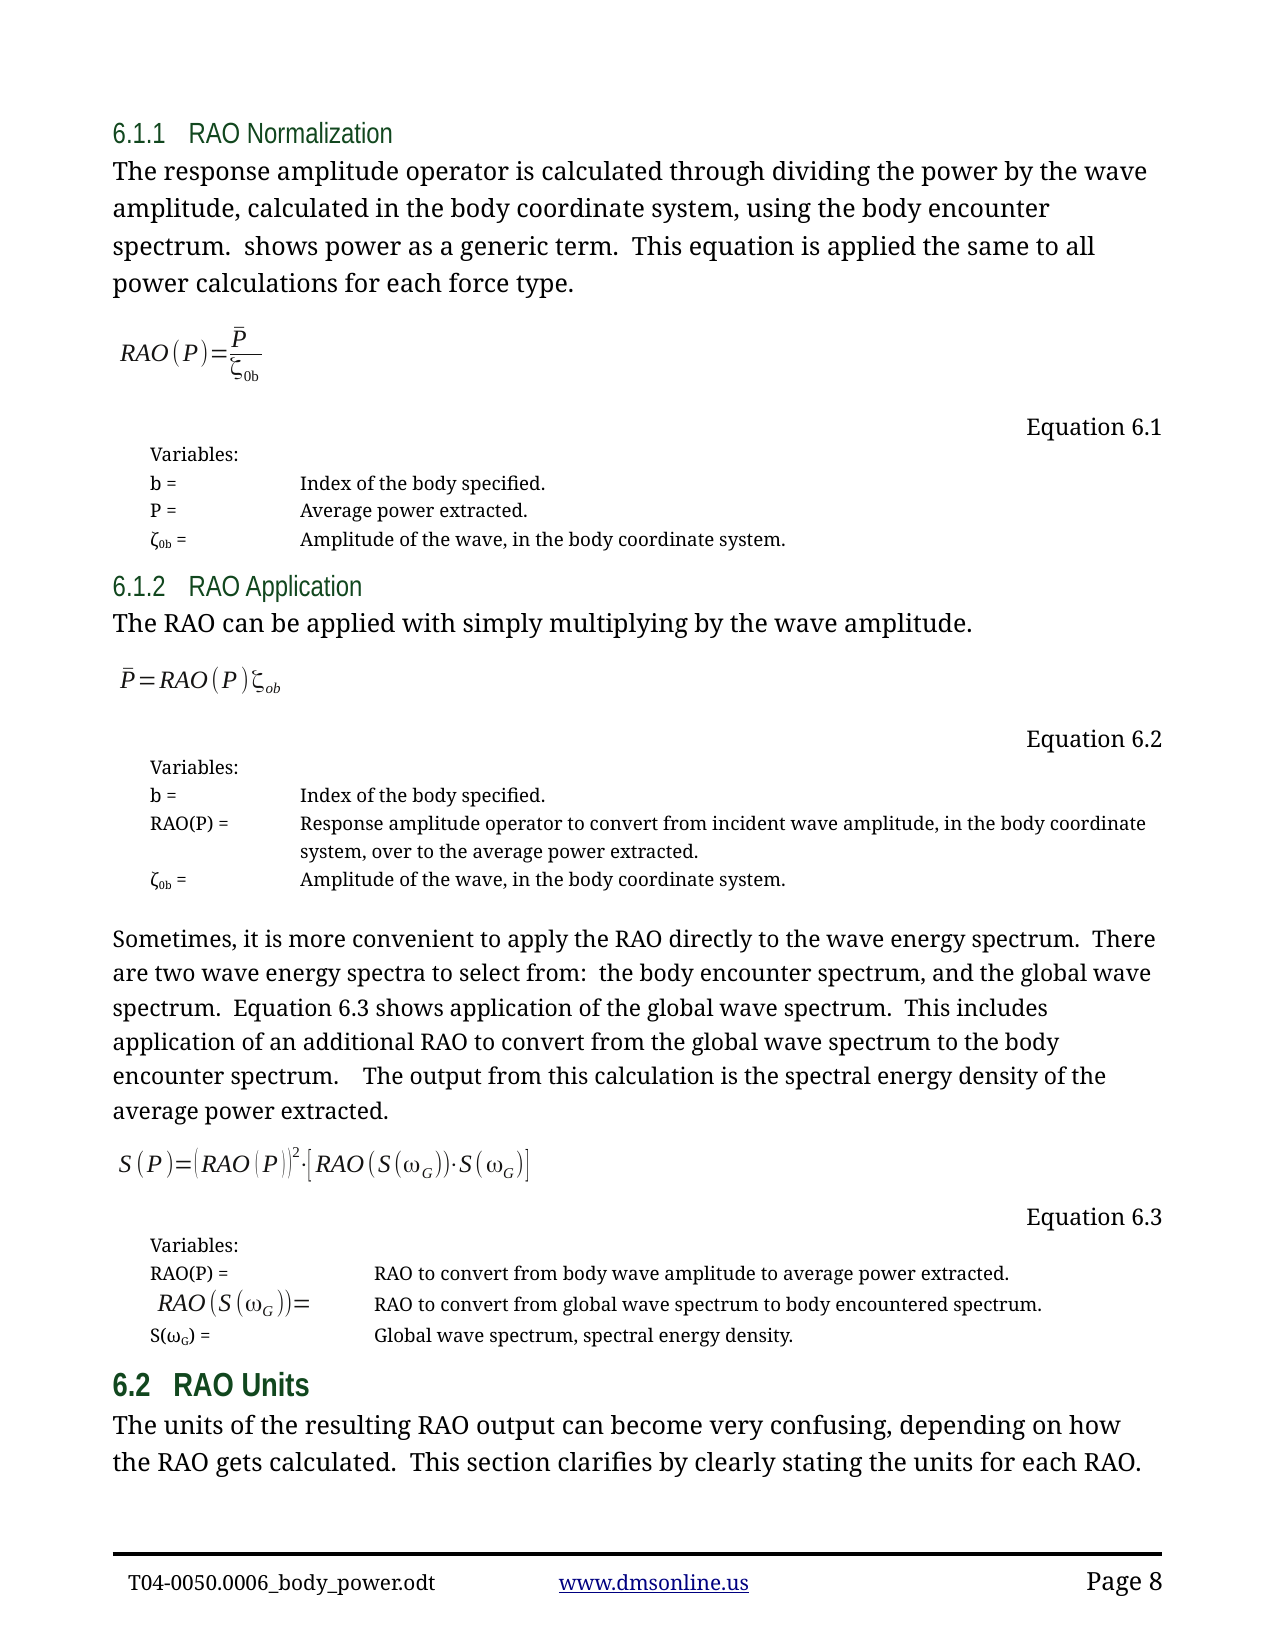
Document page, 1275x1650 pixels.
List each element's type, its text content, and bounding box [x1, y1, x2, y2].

text P = Average power extracted. [150, 498, 1162, 523]
text RAO(P) = Response amplitude operator to convert from incident wave amplitude, in the body coordinate system, over to the average power extracted. [150, 811, 1162, 864]
subtitle RAO Units [112, 1366, 1162, 1404]
subtitle RAO Application [112, 569, 1162, 602]
text b = Index of the body specified. [150, 783, 1162, 808]
text RAO(P) = RAO to convert from body wave amplitude to average power extracted. [150, 1260, 1162, 1286]
text Variables: [150, 754, 1162, 780]
text The response amplitude operator is calculated through dividing the power by the wave amplitude, calculated in the body coordinate system, using the body encounter spectrum. shows power as a generic term. This equation is applied the same to all power calculations for each force type. [112, 153, 1162, 299]
text ζ0b = Amplitude of the wave, in the body coordinate system. [150, 867, 1162, 892]
text RAO to convert from global wave spectrum to body encountered spectrum. [150, 1288, 1162, 1320]
text ζ0b = Amplitude of the wave, in the body coordinate system. [150, 526, 1162, 551]
text The RAO can be applied with simply multiplying by the wave amplitude. [112, 606, 1162, 640]
text S(ωG) = Global wave spectrum, spectral energy density. [150, 1323, 1162, 1348]
text Sometimes, it is more convenient to apply the RAO directly to the wave energy spectrum. There are two wave energy spectra to select from: the body encounter spectrum, and the global wave spectrum. Equation 6.3 shows application of the global wave spectrum. This includes application of an additional RAO to convert from the global wave spectrum to the body encounter spectrum. The output from this calculation is the spectral energy density of the average power extracted. [112, 923, 1162, 1126]
text Equation 6.1 [112, 411, 1162, 442]
subtitle RAO Normalization [112, 117, 1162, 150]
text Equation 6.3 [112, 1201, 1162, 1232]
text Variables: [150, 442, 1162, 467]
text Equation 6.2 [112, 723, 1162, 754]
text Variables: [150, 1232, 1162, 1258]
text The units of the resulting RAO output can become very confusing, depending on how the RAO gets calculated. This section clarifies by clearly stating the units for each RAO. [112, 1408, 1162, 1479]
text b = Index of the body specified. [150, 470, 1162, 495]
